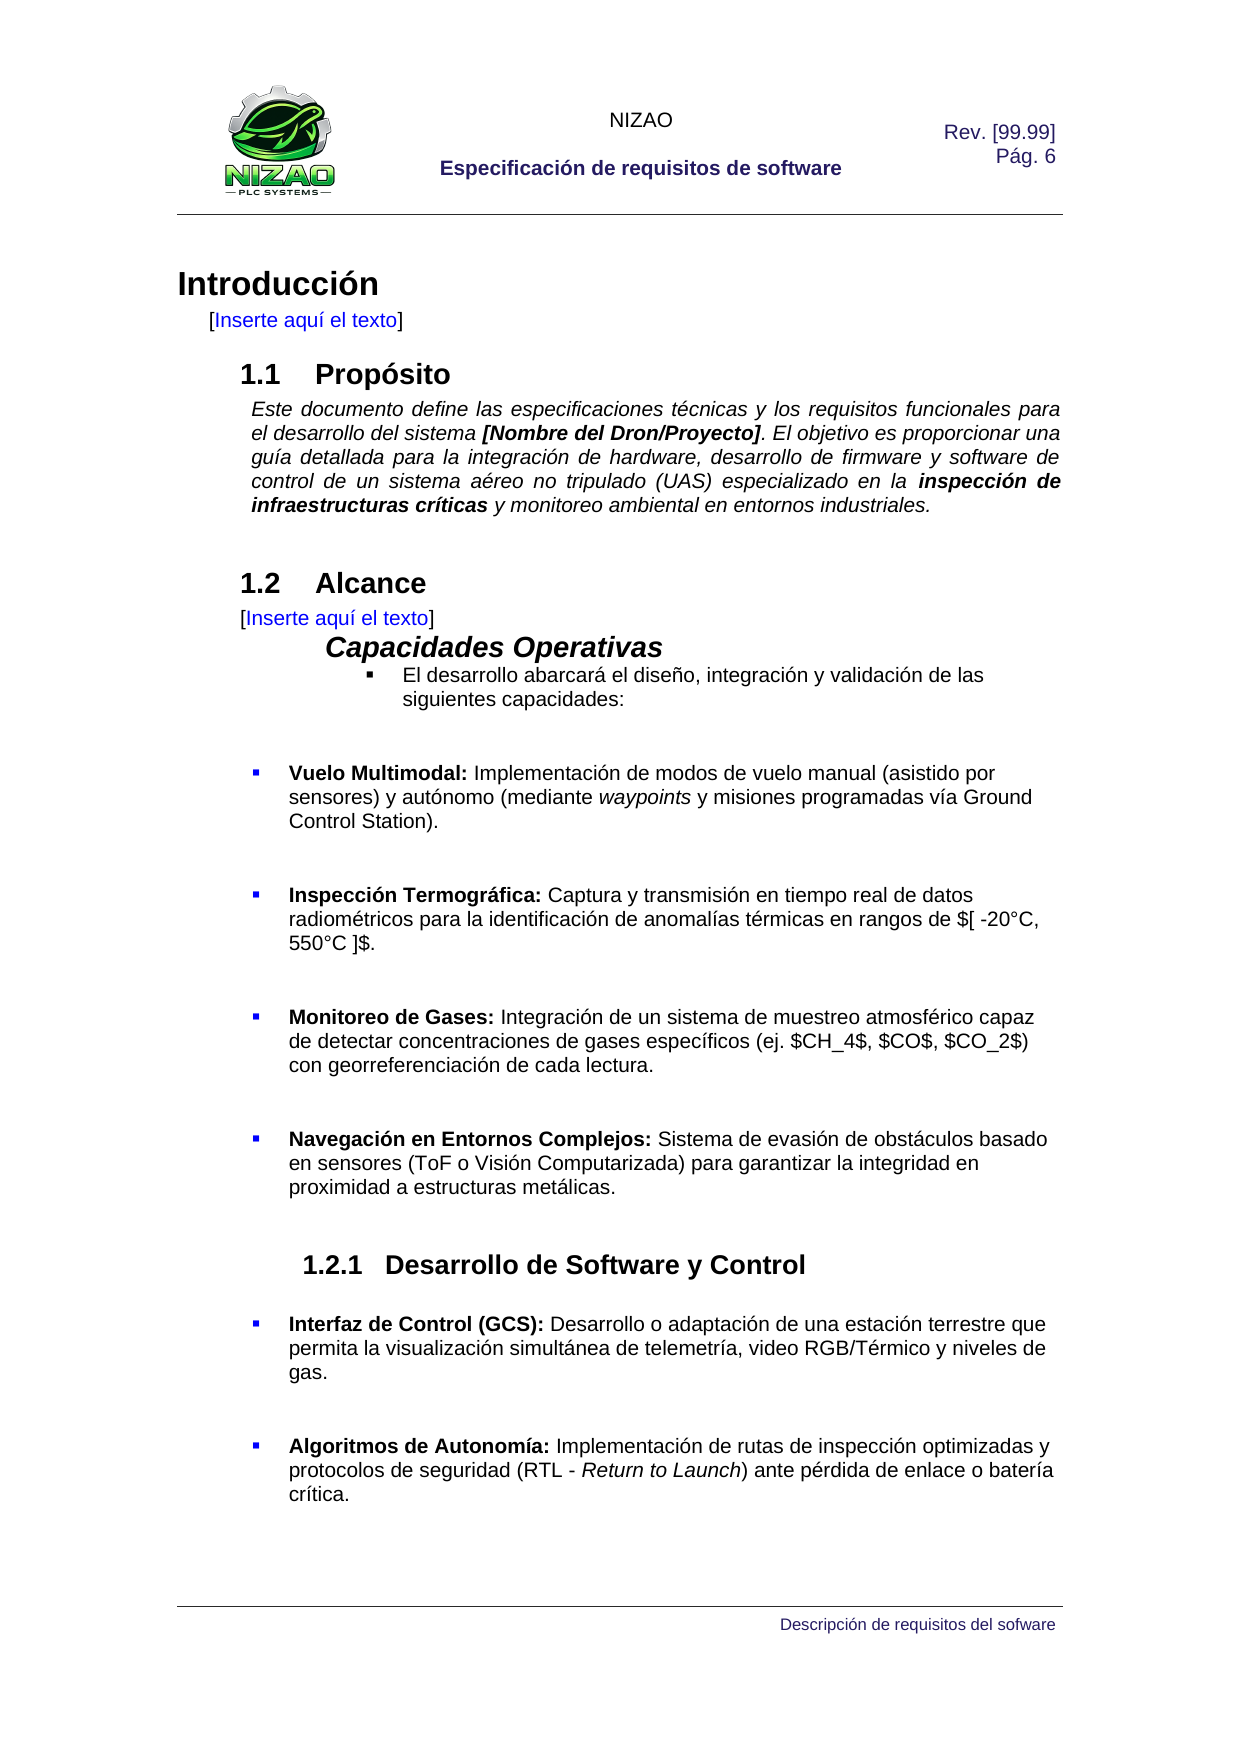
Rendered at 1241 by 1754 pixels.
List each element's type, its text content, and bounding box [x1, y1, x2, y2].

list Interfaz de Control (GCS): Desarrollo o adaptación de una estación terrestre que permita la visualización simultánea de telemetría, video RGB/Térmico y niveles de gas. [251, 1312, 1063, 1383]
subtitle Propósito [240, 357, 1063, 391]
list El desarrollo abarcará el diseño, integración y validación de las siguientes capacidades: [365, 663, 1063, 711]
text Este documento define las especificaciones técnicas y los requisitos funcionales para el desarrollo del sistema [Nombre del Dron/Proyecto]. El objetivo es proporcionar una guía detallada para la integración de hardware, desarrollo de firmware y software de control de un sistema aéreo no tripulado (UAS) especializado en la inspección de infraestructuras críticas y monitoreo ambiental en entornos industriales. [251, 397, 1063, 517]
text [Inserte aquí el texto] [208, 308, 1063, 332]
list Inspección Termográfica: Captura y transmisión en tiempo real de datos radiométricos para la identificación de anomalías térmicas en rangos de $[ -20°C, 550°C ]$. [251, 883, 1063, 955]
list Vuelo Multimodal: Implementación de modos de vuelo manual (asistido por sensores) y autónomo (mediante waypoints y misiones programadas vía Ground Control Station). [251, 761, 1063, 833]
list Monitoreo de Gases: Integración de un sistema de muestreo atmosférico capaz de detectar concentraciones de gases específicos (ej. $CH_4$, $CO$, $CO_2$) con georreferenciación de cada lectura. [251, 1005, 1063, 1077]
subtitle Alcance [240, 566, 1063, 599]
list Algoritmos de Autonomía: Implementación de rutas de inspección optimizadas y protocolos de seguridad (RTL - Return to Launch) ante pérdida de enlace o batería crítica. [251, 1433, 1063, 1506]
subtitle Desarrollo de Software y Control [302, 1249, 1063, 1280]
text Capacidades Operativas [325, 629, 1063, 663]
subtitle Introducción [177, 264, 1063, 302]
list Navegación en Entornos Complejos: Sistema de evasión de obstáculos basado en sensores (ToF o Visión Computarizada) para garantizar la integridad en proximidad a estructuras metálicas. [251, 1127, 1063, 1199]
text [Inserte aquí el texto] [240, 606, 1063, 629]
